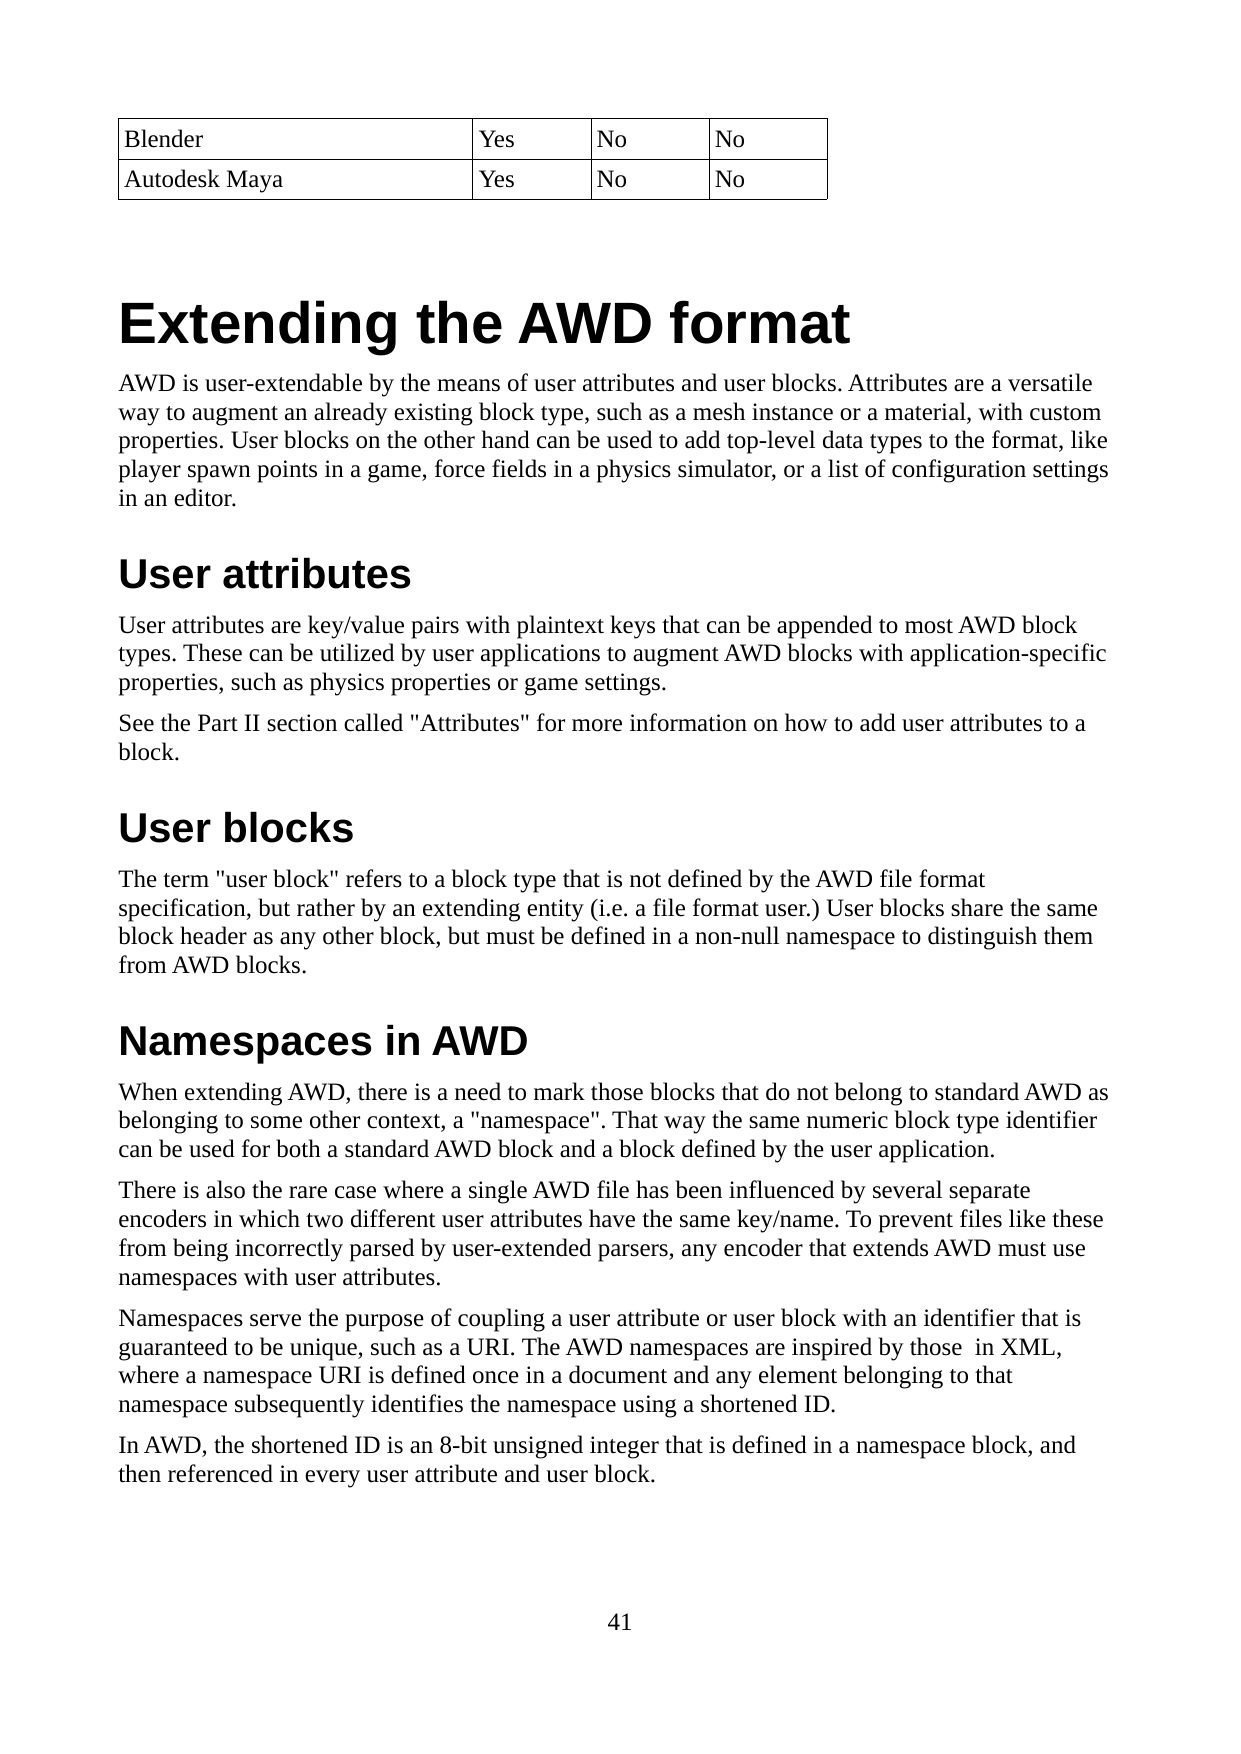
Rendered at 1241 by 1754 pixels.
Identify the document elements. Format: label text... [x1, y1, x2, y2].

table_cell No [710, 119, 827, 158]
text Namespaces serve the purpose of coupling a user attribute or user block with an identifier that is guaranteed to be unique, such as a URI. The AWD namespaces are inspired by those in XML, where a namespace URI is defined once in a document and any element belonging to that namespace subsequently identifies the namespace using a shortened ID. [118, 1303, 1122, 1418]
table_cell No [592, 160, 709, 199]
text AWD is user-extendable by the means of user attributes and user blocks. Attributes are a versatile way to augment an already existing block type, such as a mesh instance or a material, with custom properties. User blocks on the other hand can be used to add top-level data types to the format, like player spawn points in a game, force fields in a physics simulator, or a list of configuration settings in an editor. [118, 368, 1122, 512]
table_cell Autodesk Maya [119, 160, 472, 199]
table_cell Yes [473, 119, 591, 158]
subtitle Extending the AWD format [118, 288, 1122, 356]
table_cell No [592, 119, 709, 158]
table_cell Blender [119, 119, 472, 158]
subtitle Namespaces in AWD [118, 1016, 1122, 1064]
subtitle User blocks [118, 803, 1122, 851]
text User attributes are key/value pairs with plaintext keys that can be appended to most AWD block types. These can be utilized by user applications to augment AWD blocks with application-specific properties, such as physics properties or game settings. [118, 610, 1122, 696]
text The term "user block" refers to a block type that is not defined by the AWD file format specification, but rather by an extending entity (i.e. a file format user.) User blocks share the same block header as any other block, but must be defined in a non-null namespace to distinguish them from AWD blocks. [118, 864, 1122, 979]
text When extending AWD, there is a need to mark those blocks that do not belong to standard AWD as belonging to some other context, a "namespace". That way the same numeric block type identifier can be used for both a standard AWD block and a block defined by the user application. [118, 1077, 1122, 1163]
table_cell No [710, 160, 827, 199]
table_cell Yes [473, 160, 591, 199]
subtitle User attributes [118, 549, 1122, 597]
text In AWD, the shortened ID is an 8-bit unsigned integer that is defined in a namespace block, and then referenced in every user attribute and user block. [118, 1431, 1122, 1488]
text There is also the rare case where a single AWD file has been influenced by several separate encoders in which two different user attributes have the same key/name. To prevent files like these from being incorrectly parsed by user-extended parsers, any encoder that extends AWD must use namespaces with user attributes. [118, 1176, 1122, 1291]
text See the Part II section called "Attributes" for more information on how to add user attributes to a block. [118, 708, 1122, 766]
